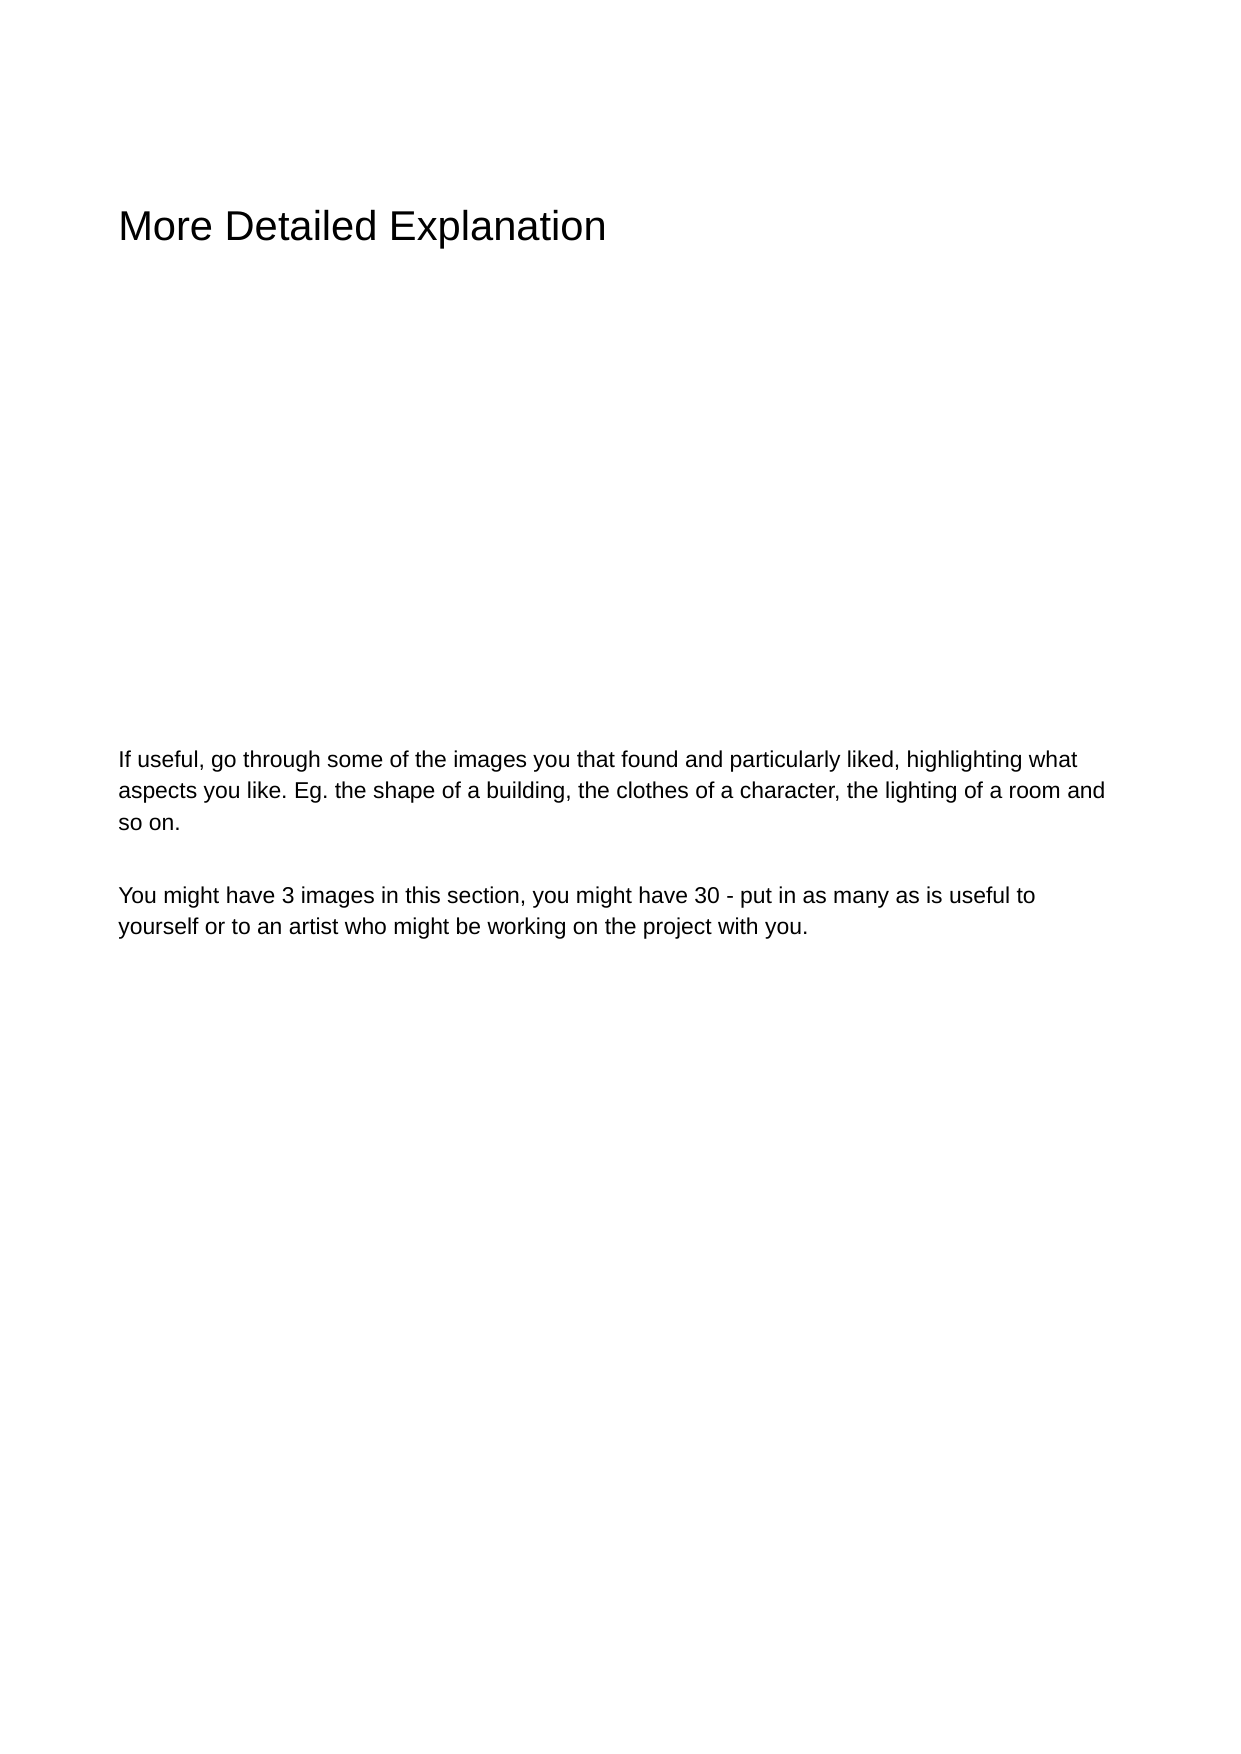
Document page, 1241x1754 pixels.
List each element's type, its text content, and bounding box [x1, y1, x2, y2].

subtitle More Detailed Explanation [118, 201, 1122, 249]
text You might have 3 images in this section, you might have 30 - put in as many as is useful to yourself or to an artist who might be working on the project with you. [118, 882, 1122, 939]
text If useful, go through some of the images you that found and particularly liked, highlighting what aspects you like. Eg. the shape of a building, the clothes of a character, the lighting of a room and so on. [118, 746, 1122, 835]
